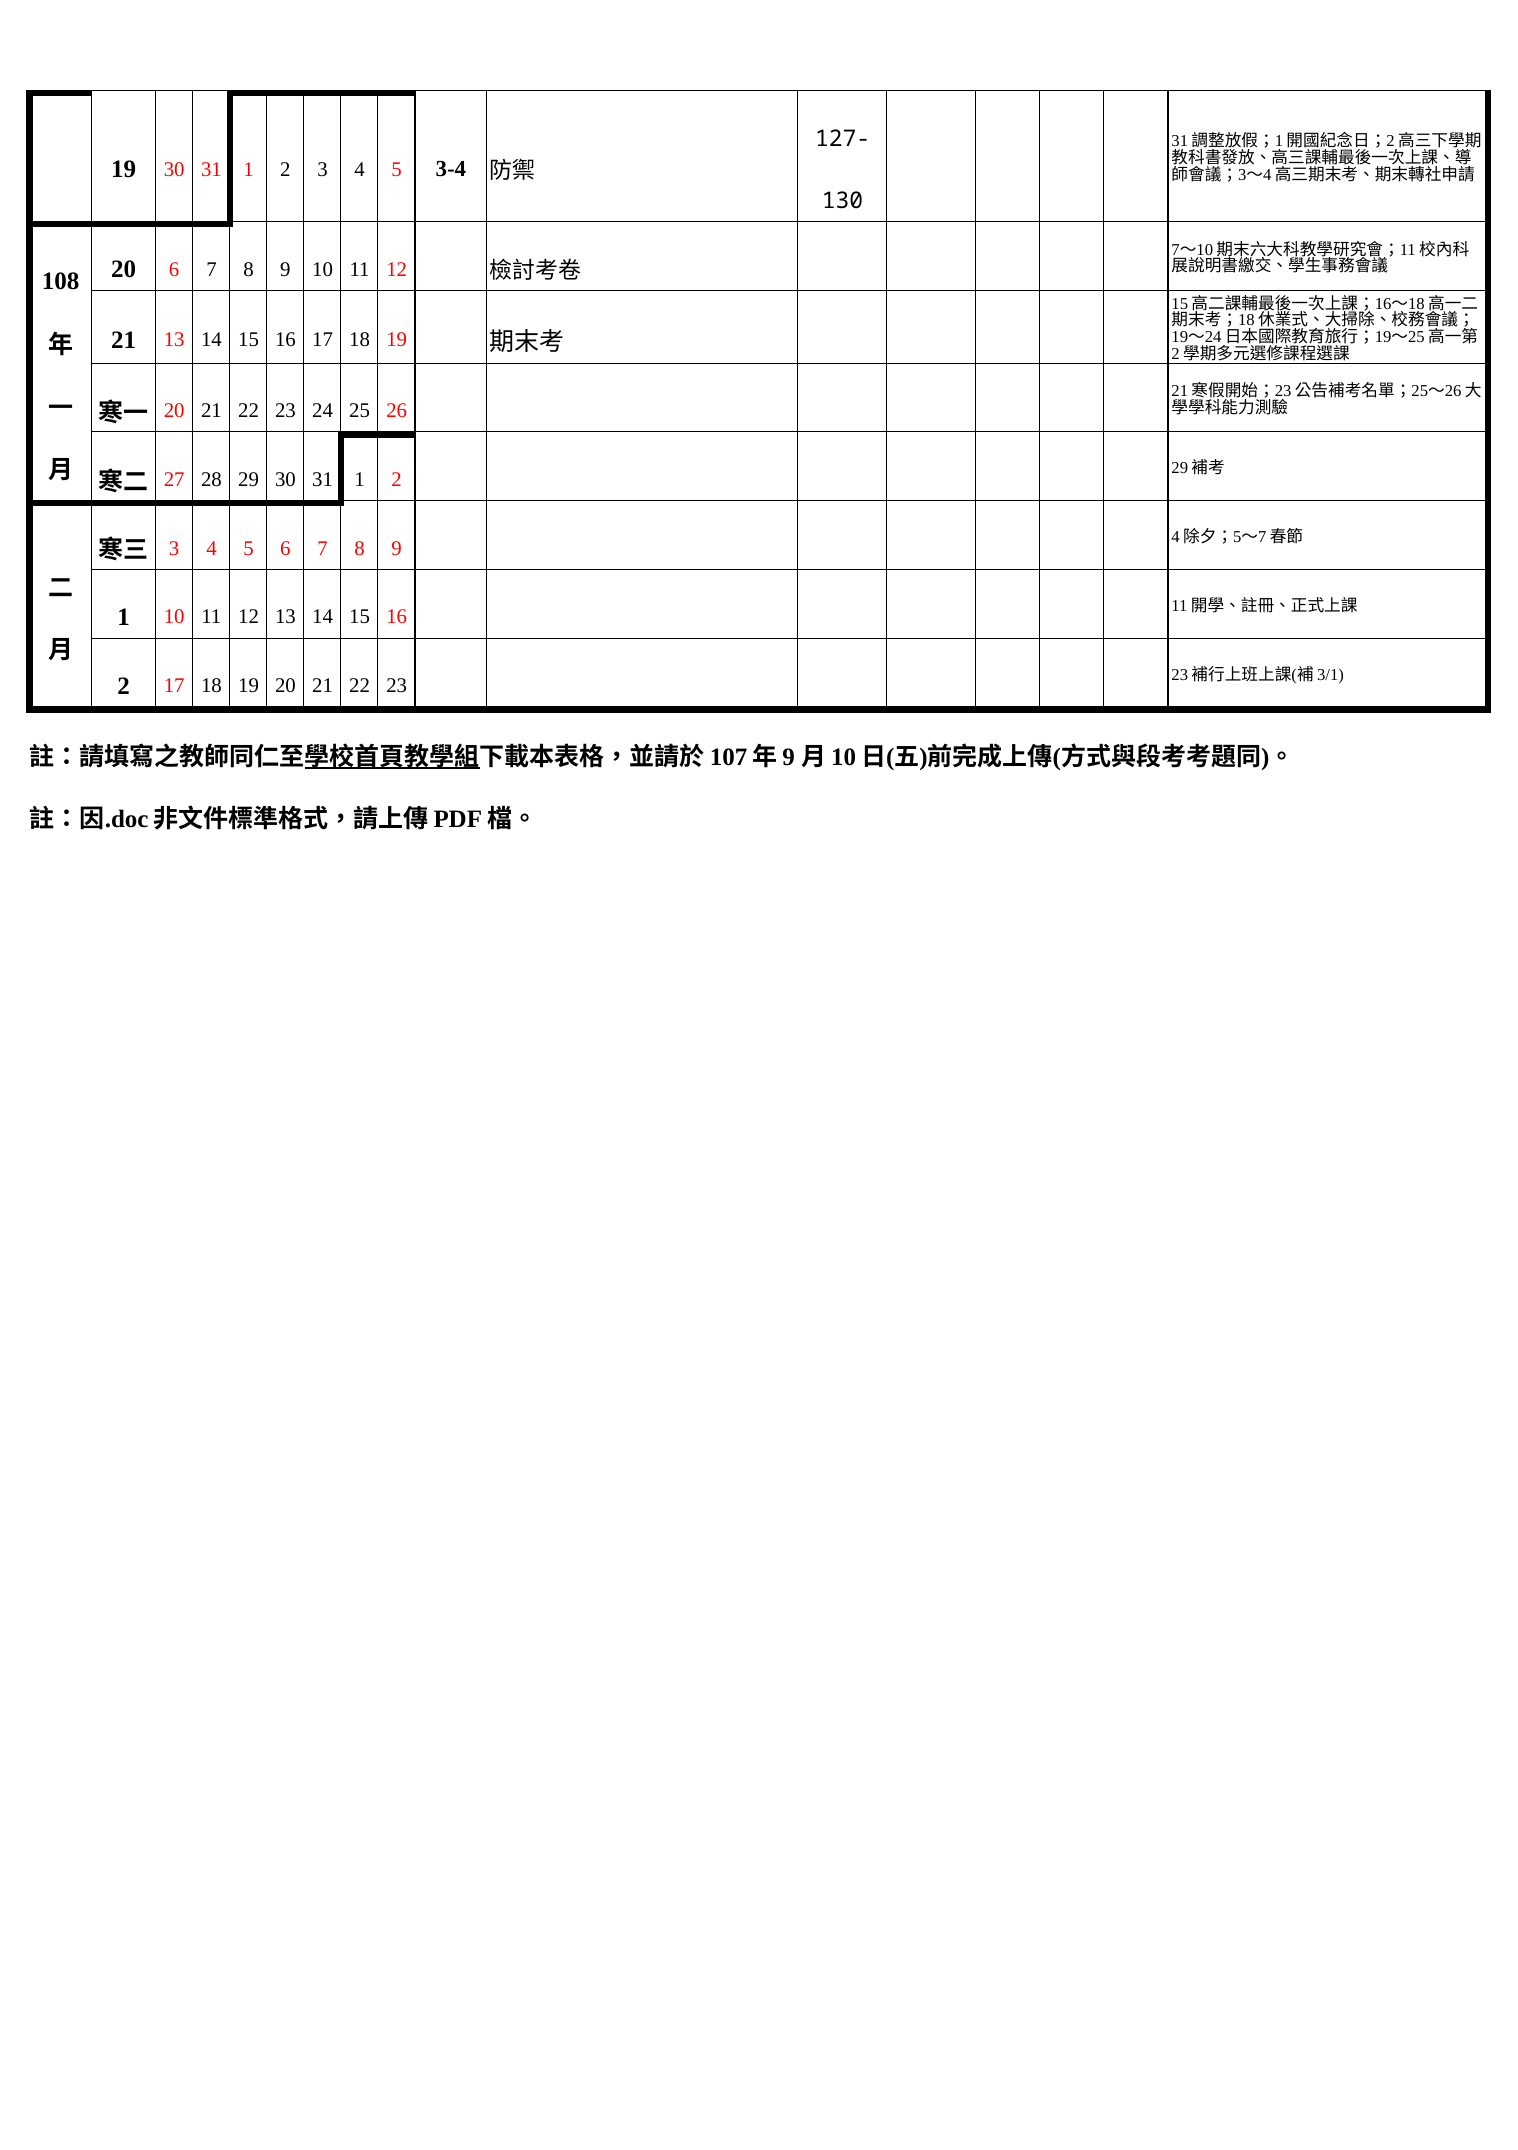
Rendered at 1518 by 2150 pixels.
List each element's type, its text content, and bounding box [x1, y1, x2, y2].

table_cell 防禦 [487, 91, 797, 221]
table_cell 10 [304, 222, 340, 289]
table_cell 13 [267, 570, 303, 637]
table_cell 6 [267, 506, 303, 569]
table_cell 14 [304, 570, 340, 637]
table_cell [976, 432, 1039, 500]
table_cell 18 [341, 291, 377, 362]
text 註：因.doc非文件標準格式，請上傳PDF檔。 [29, 775, 1488, 837]
table_cell 16 [378, 570, 414, 637]
table_cell 25 [341, 364, 377, 431]
table_cell 31調整放假；1開國紀念日；2高三下學期教科書發放、高三課輔最後一次上課、導師會議；3～4高三期末考、期末轉社申請 [1169, 91, 1485, 221]
table_cell [1104, 570, 1167, 637]
table_cell 7 [304, 506, 340, 569]
table_cell 11開學、註冊、正式上課 [1169, 570, 1485, 637]
table_cell [798, 432, 886, 500]
table_cell [487, 570, 797, 637]
table_cell 28 [193, 432, 229, 500]
table_cell 2 [378, 438, 414, 500]
table_cell 17 [304, 291, 340, 362]
table_cell 16 [267, 291, 303, 362]
table_cell [1104, 222, 1167, 289]
table_cell [887, 364, 975, 431]
table_cell 30 [156, 91, 192, 221]
table_cell [416, 639, 486, 706]
table_cell 12 [378, 222, 414, 289]
table_cell 5 [378, 96, 414, 221]
table_cell 22 [230, 364, 266, 431]
table_cell 15 [230, 291, 266, 362]
table_cell [416, 570, 486, 637]
table_cell [487, 501, 797, 569]
table_cell 期末考 [487, 291, 797, 362]
table_cell [416, 364, 486, 431]
table_cell [1040, 222, 1103, 289]
table_cell 17 [156, 639, 192, 706]
table_cell 22 [341, 639, 377, 706]
table_cell 23 [267, 364, 303, 431]
table_cell 21寒假開始；23公告補考名單；25～26大學學科能力測驗 [1169, 364, 1485, 431]
table_cell [887, 570, 975, 637]
table_cell 14 [193, 291, 229, 362]
table_cell [1040, 291, 1103, 362]
table_cell 19 [92, 91, 155, 221]
table_cell 15高二課輔最後一次上課；16～18高一二期末考；18休業式、大掃除、校務會議；19～24日本國際教育旅行；19～25高一第2學期多元選修課程選課 [1169, 291, 1485, 362]
table_cell [416, 291, 486, 362]
table_cell [887, 91, 975, 221]
table_cell [798, 639, 886, 706]
table_cell [1040, 432, 1103, 500]
table_cell 2 [92, 639, 155, 706]
table_cell [1104, 91, 1167, 221]
table_cell 檢討考卷 [487, 222, 797, 289]
table_cell 7～10期末六大科教學研究會；11校內科展說明書繳交、學生事務會議 [1169, 222, 1485, 289]
table_cell 8 [341, 501, 377, 569]
table_cell [1040, 501, 1103, 569]
table_cell [1104, 432, 1167, 500]
table_cell [487, 364, 797, 431]
table_cell [798, 570, 886, 637]
table_cell 21 [193, 364, 229, 431]
table_cell [798, 222, 886, 289]
table_cell [887, 639, 975, 706]
table_cell 1 [92, 570, 155, 637]
table_cell [416, 222, 486, 289]
table_cell 1 [233, 96, 266, 221]
table_cell 4除夕；5～7春節 [1169, 501, 1485, 569]
table_cell [1040, 91, 1103, 221]
table_cell 23補行上班上課(補3/1) [1169, 639, 1485, 706]
table_cell 10 [156, 570, 192, 637]
table_cell [1104, 364, 1167, 431]
table_cell 3-4 [416, 91, 486, 221]
table_cell 24 [304, 364, 340, 431]
table_cell [1104, 501, 1167, 569]
table_cell [798, 501, 886, 569]
table_cell 12 [230, 570, 266, 637]
table_cell 2 [267, 96, 303, 221]
table_cell [887, 222, 975, 289]
table_cell [887, 432, 975, 500]
table_cell 20 [92, 227, 155, 289]
table_cell 4 [341, 96, 377, 221]
table_cell [887, 501, 975, 569]
table_cell [887, 291, 975, 362]
table_cell 19 [230, 639, 266, 706]
table_cell 寒一 [92, 364, 155, 431]
table_cell 26 [378, 364, 414, 431]
table_cell [1040, 570, 1103, 637]
table_cell 30 [267, 432, 303, 500]
table_cell [976, 222, 1039, 289]
table_cell [487, 432, 797, 500]
table_cell 13 [156, 291, 192, 362]
table_cell 31 [304, 432, 338, 500]
table_cell 寒二 [92, 432, 155, 500]
table_cell [1104, 639, 1167, 706]
table_cell [976, 570, 1039, 637]
table_cell 21 [304, 639, 340, 706]
table_cell 9 [378, 501, 414, 569]
table_cell 4 [193, 506, 229, 569]
table_cell 29補考 [1169, 432, 1485, 500]
table_cell 6 [156, 227, 192, 289]
table_cell [976, 364, 1039, 431]
table_cell 5 [230, 506, 266, 569]
table_cell 3 [304, 96, 340, 221]
table_cell 27 [156, 432, 192, 500]
table_cell [416, 501, 486, 569]
table_cell [1040, 639, 1103, 706]
table_cell 31 [193, 91, 227, 221]
table_cell [416, 432, 486, 500]
table_cell [976, 291, 1039, 362]
table_cell 9 [267, 222, 303, 289]
table_cell [976, 91, 1039, 221]
table_cell [487, 639, 797, 706]
table_cell 3 [156, 506, 192, 569]
table_cell 18 [193, 639, 229, 706]
table_cell 29 [230, 432, 266, 500]
table_cell [798, 364, 886, 431]
table_cell [798, 291, 886, 362]
table_cell 15 [341, 570, 377, 637]
table_cell [976, 501, 1039, 569]
table_cell 7 [193, 227, 229, 289]
table_cell 11 [193, 570, 229, 637]
table_cell 寒三 [92, 506, 155, 569]
table_cell 127-130 [798, 91, 886, 221]
table_cell 21 [92, 291, 155, 362]
table_cell 23 [378, 639, 414, 706]
text 註：請填寫之教師同仁至學校首頁教學組下載本表格，並請於107年9 月10日(五)前完成上傳(方式與段考考題同)。 [29, 713, 1488, 775]
table_cell 1 [344, 438, 377, 500]
table_cell [1040, 364, 1103, 431]
table_cell 19 [378, 291, 414, 362]
table_cell 20 [267, 639, 303, 706]
table_cell 8 [230, 222, 266, 289]
table_cell [976, 639, 1039, 706]
table_cell 108 年 一 月 [33, 227, 91, 500]
table_cell 11 [341, 222, 377, 289]
table_cell [33, 96, 91, 221]
table_cell 20 [156, 364, 192, 431]
table_cell 二月 [33, 506, 91, 706]
table_cell [1104, 291, 1167, 362]
